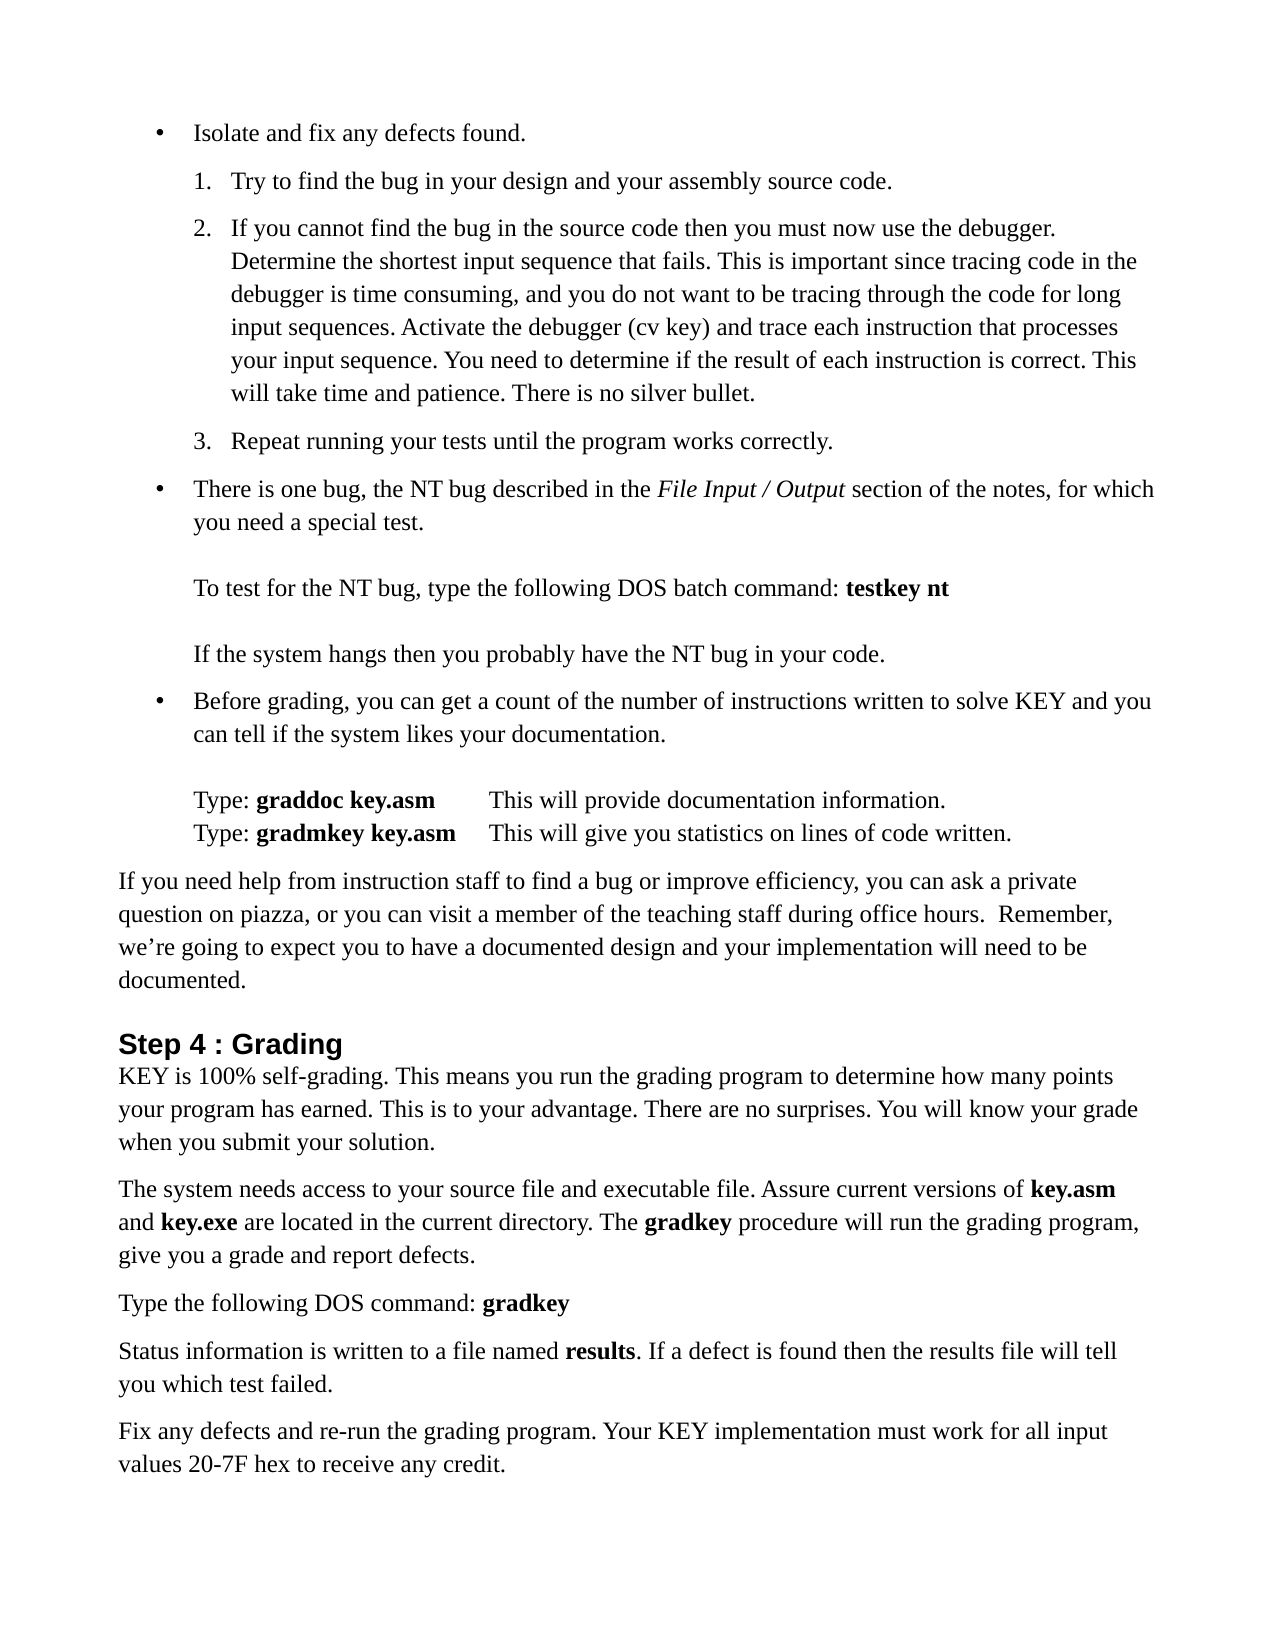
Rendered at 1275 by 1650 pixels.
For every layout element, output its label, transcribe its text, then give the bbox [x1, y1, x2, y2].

list Isolate and fix any defects found. [156, 118, 1157, 147]
text KEY is 100% self-grading. This means you run the grading program to determine how many points your program has earned. This is to your advantage. There are no surprises. You will know your grade when you submit your solution. [118, 1061, 1157, 1156]
subtitle Step 4 : Grading [118, 1027, 1157, 1061]
list If you cannot find the bug in the source code then you must now use the debugger. Determine the shortest input sequence that fails. This is important since tracing code in the debugger is time consuming, and you do not want to be tracing through the code for long input sequences. Activate the debugger (cv key) and trace each instruction that processes your input sequence. You need to determine if the result of each instruction is correct. This will take time and patience. There is no silver bullet. [193, 213, 1157, 407]
text Type the following DOS command: gradkey [118, 1288, 1157, 1317]
text If you need help from instruction staff to find a bug or improve efficiency, you can ask a private question on piazza, or you can visit a member of the teaching staff during office hours. Remember, we’re going to expect you to have a documented design and your implementation will need to be documented. [118, 866, 1157, 994]
list Before grading, you can get a count of the number of instructions written to solve KEY and you can tell if the system likes your documentation. Type: graddoc key.asm This will provide documentation information. Type: gradmkey key.asm This will give you statistics on lines of code written. [156, 686, 1157, 847]
text Fix any defects and re-run the grading program. Your KEY implementation must work for all input values 20-7F hex to receive any credit. [118, 1416, 1157, 1478]
text Status information is written to a file named results. If a defect is found then the results file will tell you which test failed. [118, 1336, 1157, 1397]
list Repeat running your tests until the program works correctly. [193, 426, 1157, 455]
list Try to find the bug in your design and your assembly source code. [193, 166, 1157, 194]
list There is one bug, the NT bug described in the File Input / Output section of the notes, for which you need a special test. To test for the NT bug, type the following DOS batch command: testkey nt If the system hangs then you probably have the NT bug in your code. [156, 474, 1157, 667]
text The system needs access to your source file and executable file. Assure current versions of key.asm and key.exe are located in the current directory. The gradkey procedure will run the grading program, give you a grade and report defects. [118, 1174, 1157, 1269]
